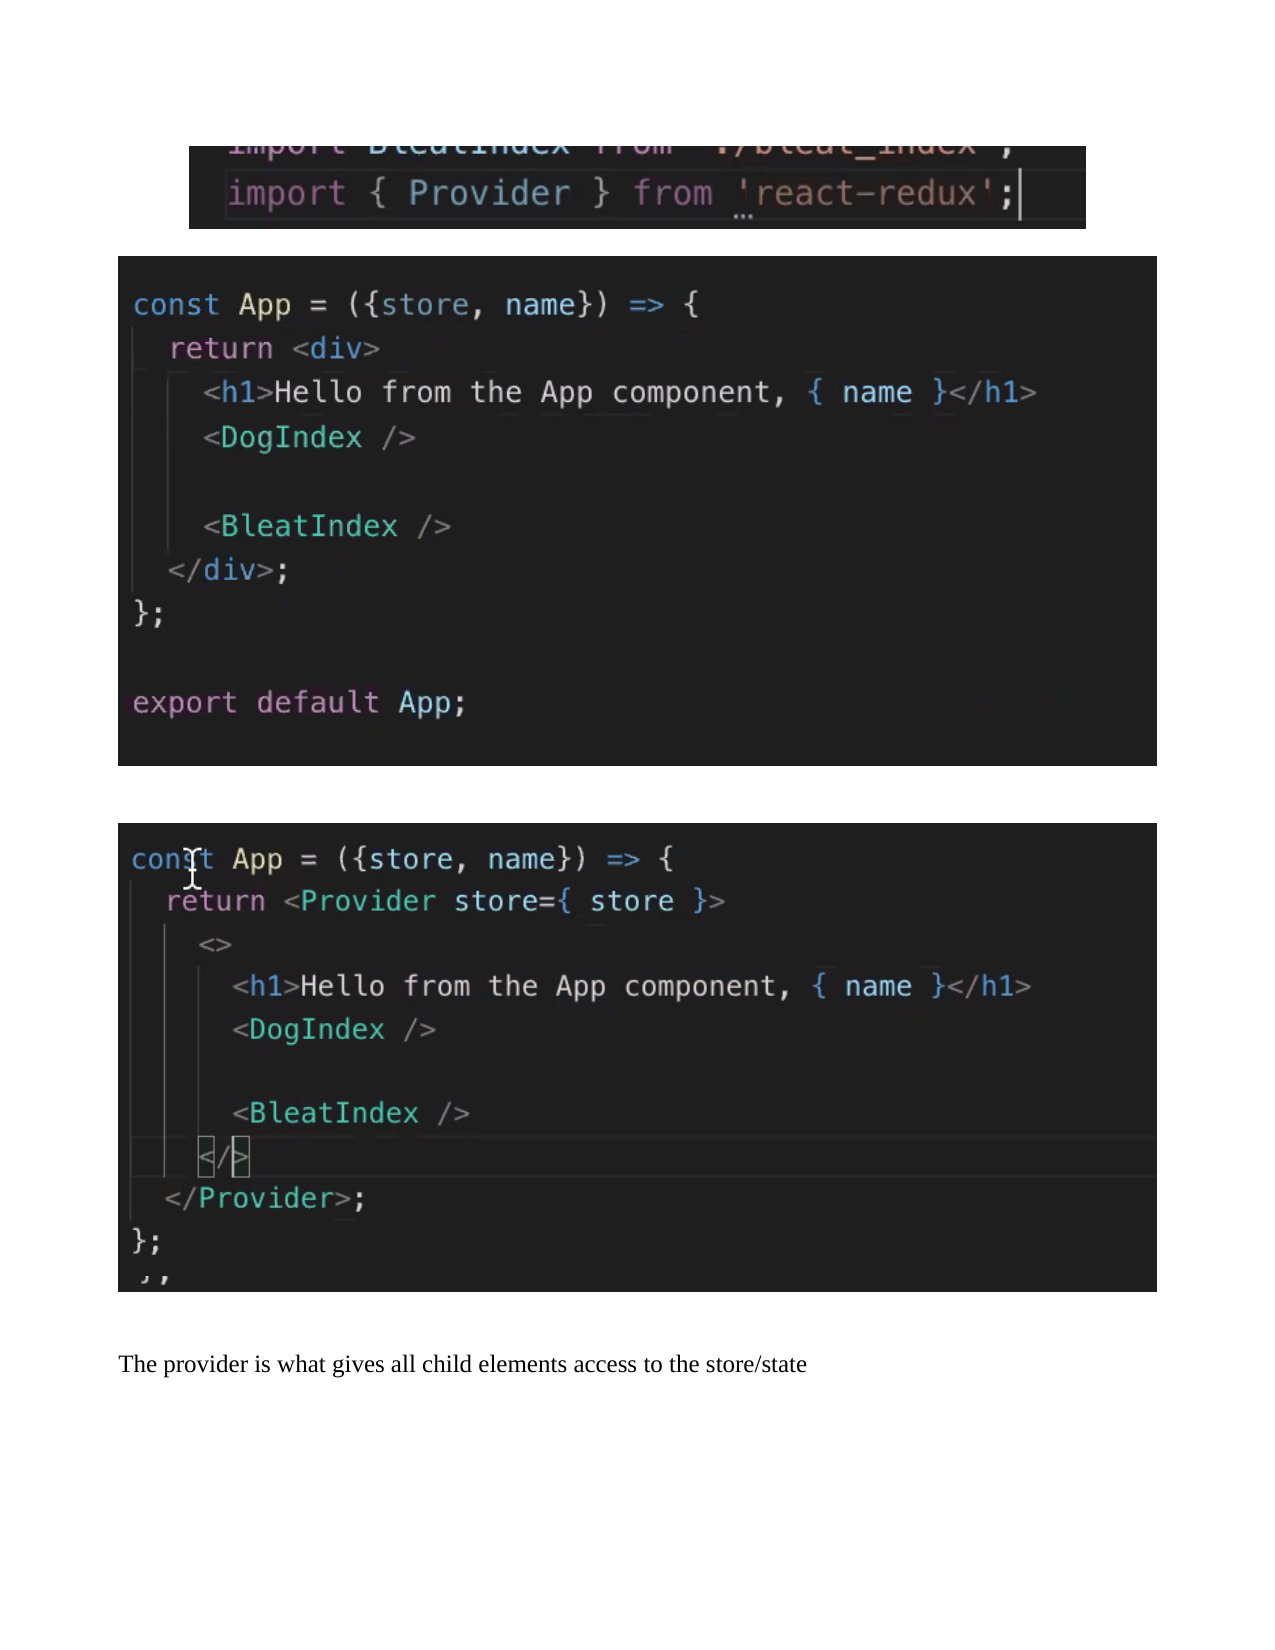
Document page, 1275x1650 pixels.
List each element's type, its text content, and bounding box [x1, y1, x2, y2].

text The provider is what gives all child elements access to the store/state [118, 1349, 1157, 1378]
picture [189, 146, 1086, 229]
picture [118, 256, 1157, 766]
picture [118, 823, 1157, 1292]
